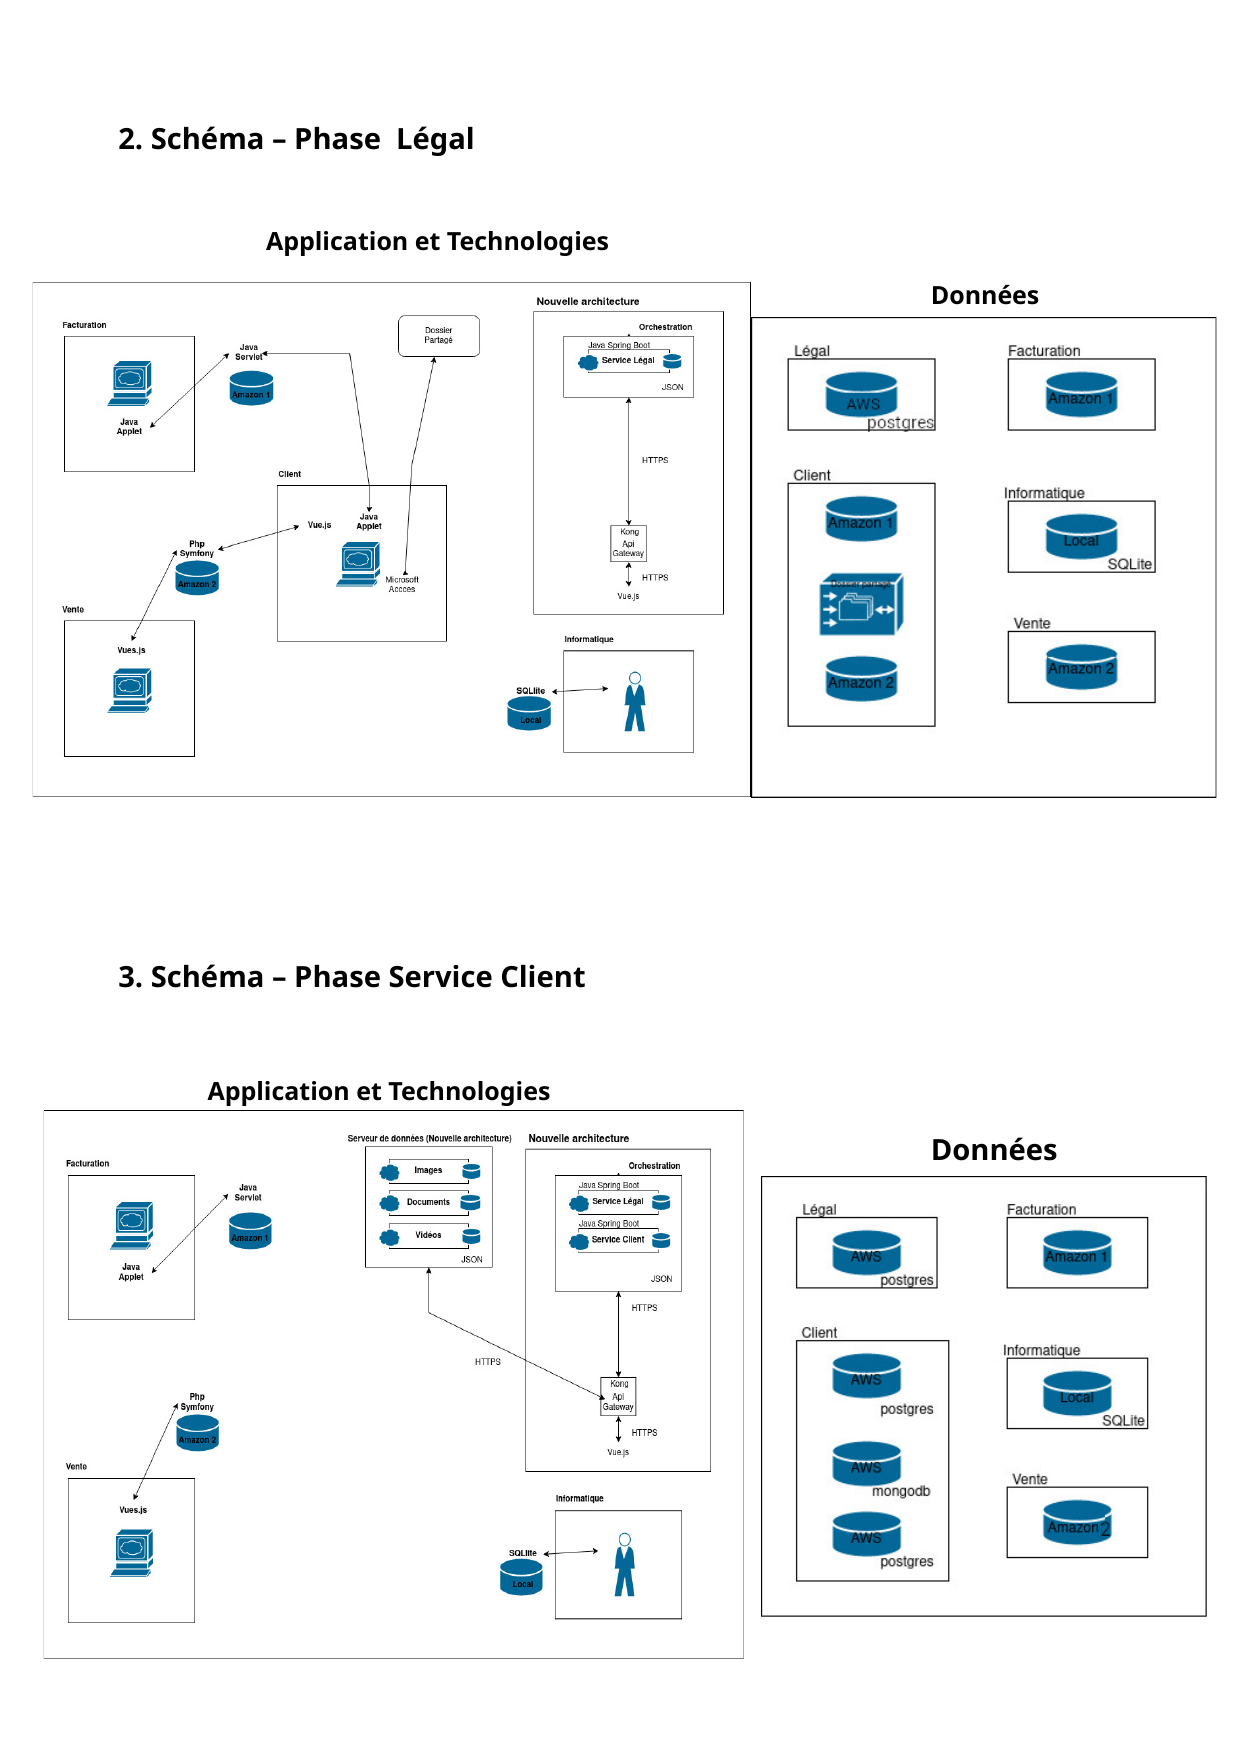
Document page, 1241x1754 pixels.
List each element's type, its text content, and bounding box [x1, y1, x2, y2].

text Application et Technologies [118, 1069, 1122, 1108]
picture [43, 1110, 744, 1659]
text Données [744, 1129, 1122, 1169]
picture [32, 276, 1217, 798]
text Données [753, 278, 1122, 312]
subtitle 2. Schéma – Phase Légal [118, 118, 1122, 158]
text Application et Technologies [118, 224, 1122, 258]
picture [761, 1176, 1208, 1618]
subtitle 3. Schéma – Phase Service Client [118, 956, 1122, 996]
